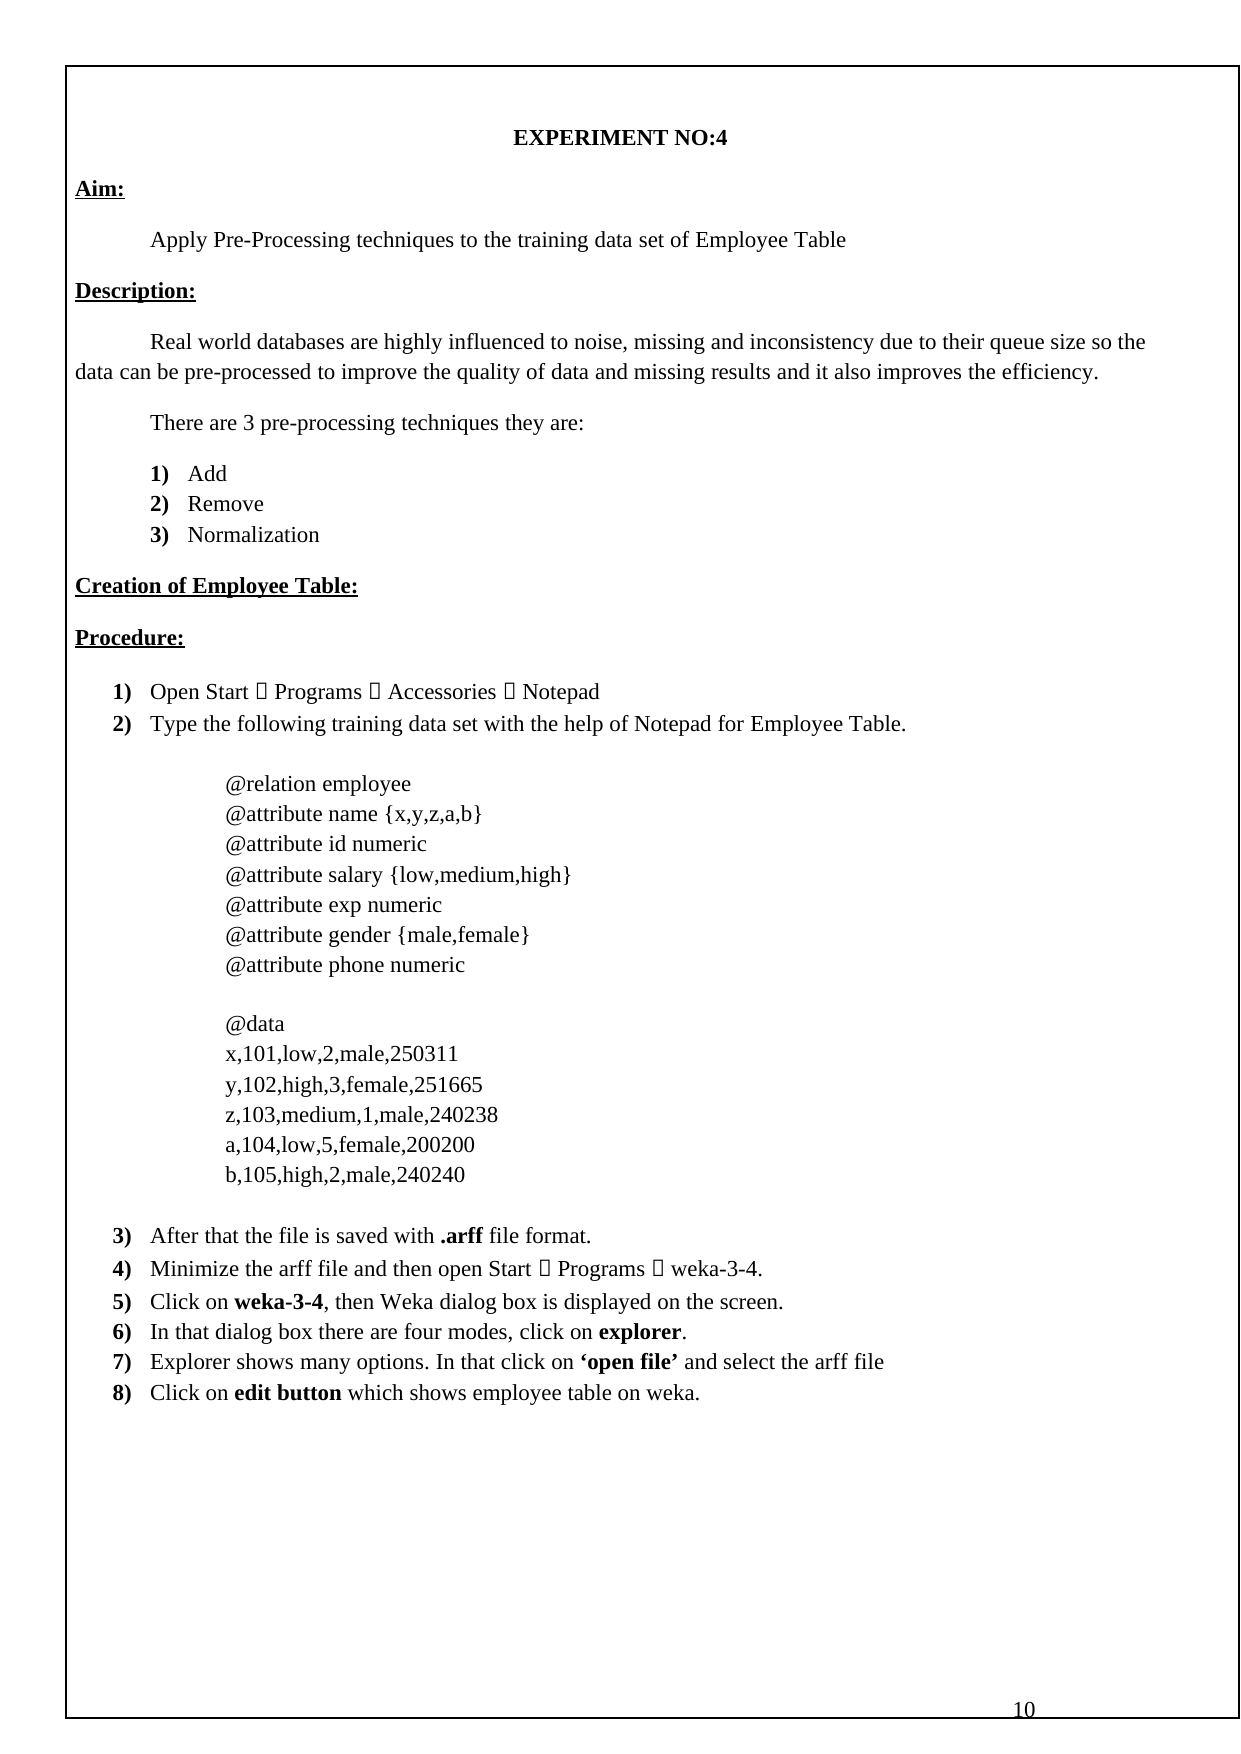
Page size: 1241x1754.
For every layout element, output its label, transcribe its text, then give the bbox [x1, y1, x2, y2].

subtitle Creation of Employee Table: [75, 572, 1238, 599]
text There are 3 pre-processing techniques they are: [150, 409, 1238, 435]
text Aim: [75, 175, 1238, 202]
list Minimize the arff file and then open Start  Programs  weka-3-4. [112, 1252, 1238, 1283]
list Remove [150, 491, 1238, 517]
list After that the file is saved with .arff file format. [112, 1222, 1238, 1249]
text Apply Pre-Processing techniques to the training data set of Employee Table [150, 226, 1238, 252]
list Open Start  Programs  Accessories  Notepad [112, 675, 1238, 706]
text @relation employee @attribute name {x,y,z,a,b} @attribute id numeric [225, 770, 485, 857]
text @attribute gender {male,female} @attribute phone numeric [225, 921, 533, 978]
text Real world databases are highly influenced to noise, missing and inconsistency due to their queue size so the data can be pre-processed to improve the quality of data and missing results and it also improves the efficiency. [75, 328, 1148, 385]
list In that dialog box there are four modes, click on explorer. [112, 1318, 1238, 1344]
text @data x,101,low,2,male,250311 y,102,high,3,female,251665 z,103,medium,1,male,240238 a,104,low,5,female,200200 b,105,high,2,male,240240 [225, 1010, 500, 1188]
text Procedure: [75, 624, 1238, 650]
list Explorer shows many options. In that click on ‘open file’ and select the arff file [112, 1348, 1238, 1374]
list Type the following training data set with the help of Notepad for Employee Table. [112, 709, 1238, 736]
list Normalization [150, 521, 1238, 547]
text EXPERIMENT NO:4 [144, 124, 1097, 150]
list Click on weka-3-4, then Weka dialog box is displayed on the screen. [112, 1288, 1238, 1314]
list Click on edit button which shows employee table on weka. [112, 1379, 1238, 1405]
text @attribute salary {low,medium,high} @attribute exp numeric [225, 861, 574, 917]
subtitle Description: [75, 277, 1238, 304]
list Add [150, 460, 1238, 487]
